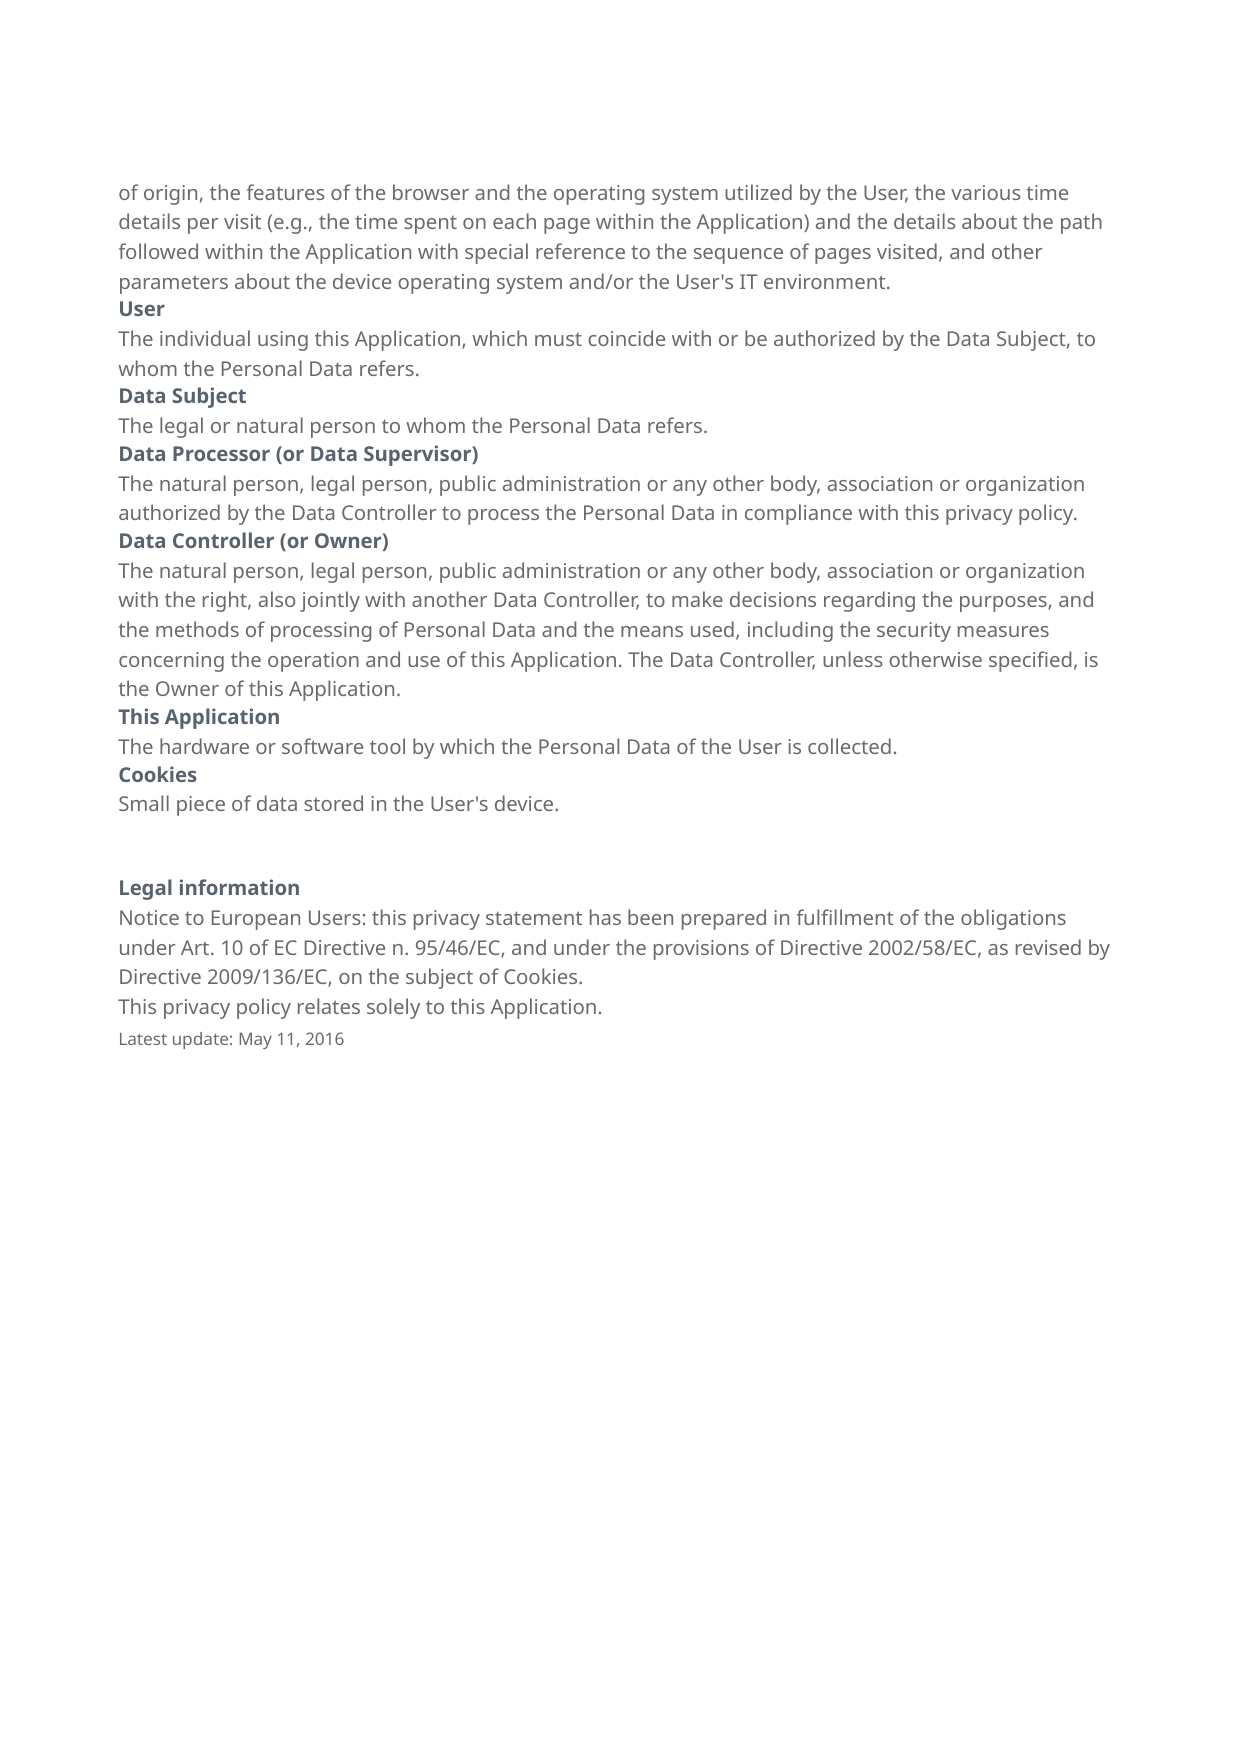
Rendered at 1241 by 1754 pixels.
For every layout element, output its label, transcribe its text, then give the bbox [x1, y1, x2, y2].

subtitle Cookies [118, 760, 1122, 788]
text Small piece of data stored in the User's device. [118, 788, 1122, 818]
text The natural person, legal person, public administration or any other body, association or organization with the right, also jointly with another Data Controller, to make decisions regarding the purposes, and the methods of processing of Personal Data and the means used, including the security measures concerning the operation and use of this Application. The Data Controller, unless otherwise specified, is the Owner of this Application. [118, 554, 1122, 703]
subtitle Data Processor (or Data Supervisor) [118, 439, 1122, 467]
text The hardware or software tool by which the Personal Data of the User is collected. [118, 731, 1122, 760]
text Latest update: May 11, 2016 [118, 1020, 1122, 1050]
text The legal or natural person to whom the Personal Data refers. [118, 410, 1122, 439]
subtitle User [118, 295, 1122, 323]
text This privacy policy relates solely to this Application. [118, 991, 1122, 1020]
text The individual using this Application, which must coincide with or be authorized by the Data Subject, to whom the Personal Data refers. [118, 323, 1122, 382]
subtitle This Application [118, 703, 1122, 731]
text Notice to European Users: this privacy statement has been prepared in fulfillment of the obligations under Art. 10 of EC Directive n. 95/46/EC, and under the provisions of Directive 2002/58/EC, as revised by Directive 2009/136/EC, on the subject of Cookies. [118, 902, 1122, 991]
text The natural person, legal person, public administration or any other body, association or organization authorized by the Data Controller to process the Personal Data in compliance with this privacy policy. [118, 467, 1122, 527]
subtitle Data Controller (or Owner) [118, 527, 1122, 554]
subtitle Data Subject [118, 382, 1122, 410]
text of origin, the features of the browser and the operating system utilized by the User, the various time details per visit (e.g., the time spent on each page within the Application) and the details about the path followed within the Application with special reference to the sequence of pages visited, and other parameters about the device operating system and/or the User's IT environment. [118, 176, 1122, 295]
subtitle Legal information [118, 874, 1122, 902]
